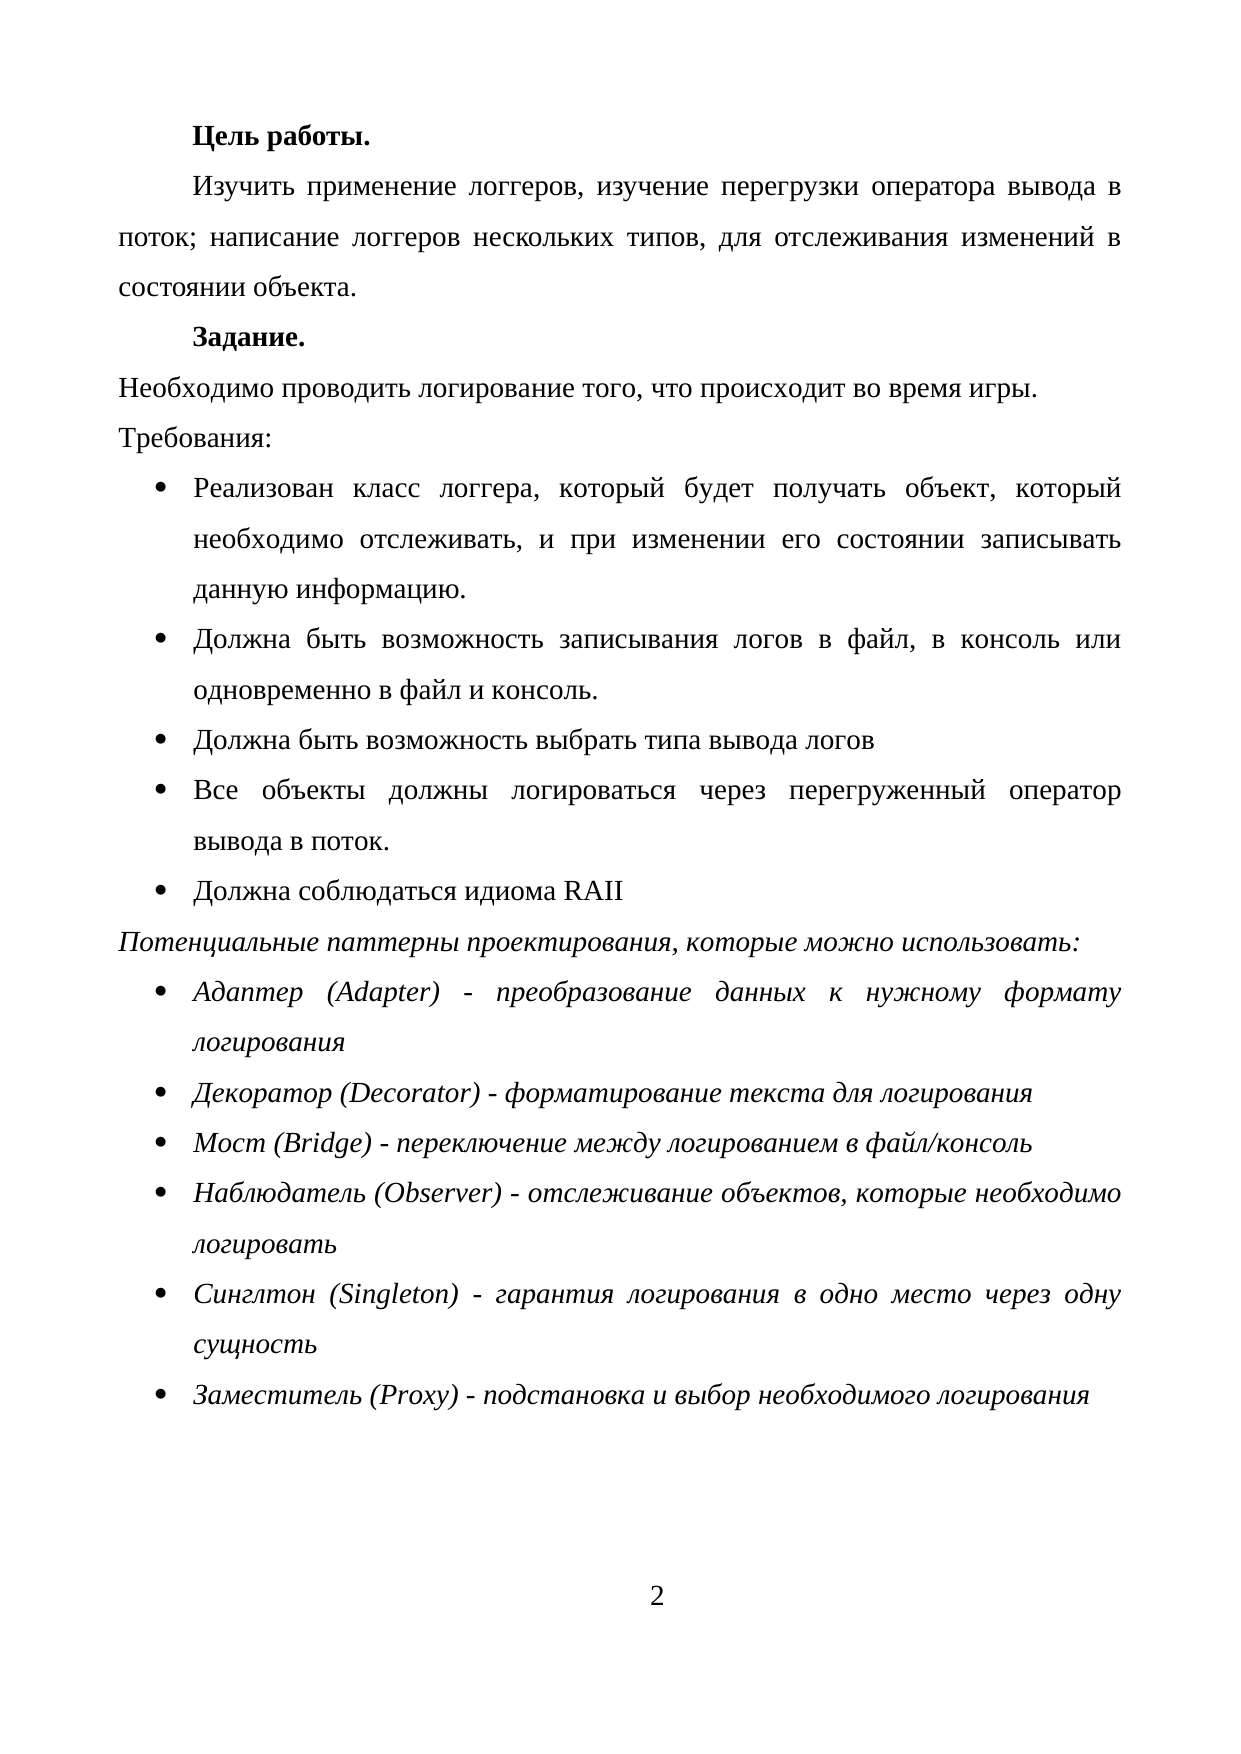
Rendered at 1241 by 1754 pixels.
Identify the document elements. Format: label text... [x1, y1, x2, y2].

list Мост (Bridge) - переключение между логированием в файл/консоль [156, 1125, 1122, 1159]
subtitle Цель работы. [118, 118, 1122, 152]
list Синглтон (Singleton) - гарантия логирования в одно место через одну сущность [156, 1276, 1122, 1360]
subtitle Задание. [118, 319, 1122, 353]
text Необходимо проводить логирование того, что происходит во время игры. [118, 370, 1122, 403]
list Декоратор (Decorator) - форматирование текста для логирования [156, 1075, 1122, 1108]
text Требования: [118, 420, 1122, 453]
list Наблюдатель (Observer) - отслеживание объектов, которые необходимо логировать [156, 1176, 1122, 1259]
text Изучить применение логгеров, изучение перегрузки оператора вывода в поток; написание логгеров нескольких типов, для отслеживания изменений в состоянии объекта. [118, 168, 1122, 303]
list Реализован класс логгера, который будет получать объект, который необходимо отслеживать, и при изменении его состоянии записывать данную информацию. [156, 470, 1122, 604]
list Должна соблюдаться идиома RAII [156, 873, 1122, 907]
list Должна быть возможность записывания логов в файл, в консоль или одновременно в файл и консоль. [156, 621, 1122, 705]
list Адаптер (Adapter) - преобразование данных к нужному формату логирования [156, 974, 1122, 1058]
list Должна быть возможность выбрать типа вывода логов [156, 722, 1122, 756]
list Заместитель (Proxy) - подстановка и выбор необходимого логирования [156, 1377, 1122, 1411]
list Все объекты должны логироваться через перегруженный оператор вывода в поток. [156, 772, 1122, 856]
text Потенциальные паттерны проектирования, которые можно использовать: [118, 924, 1122, 957]
